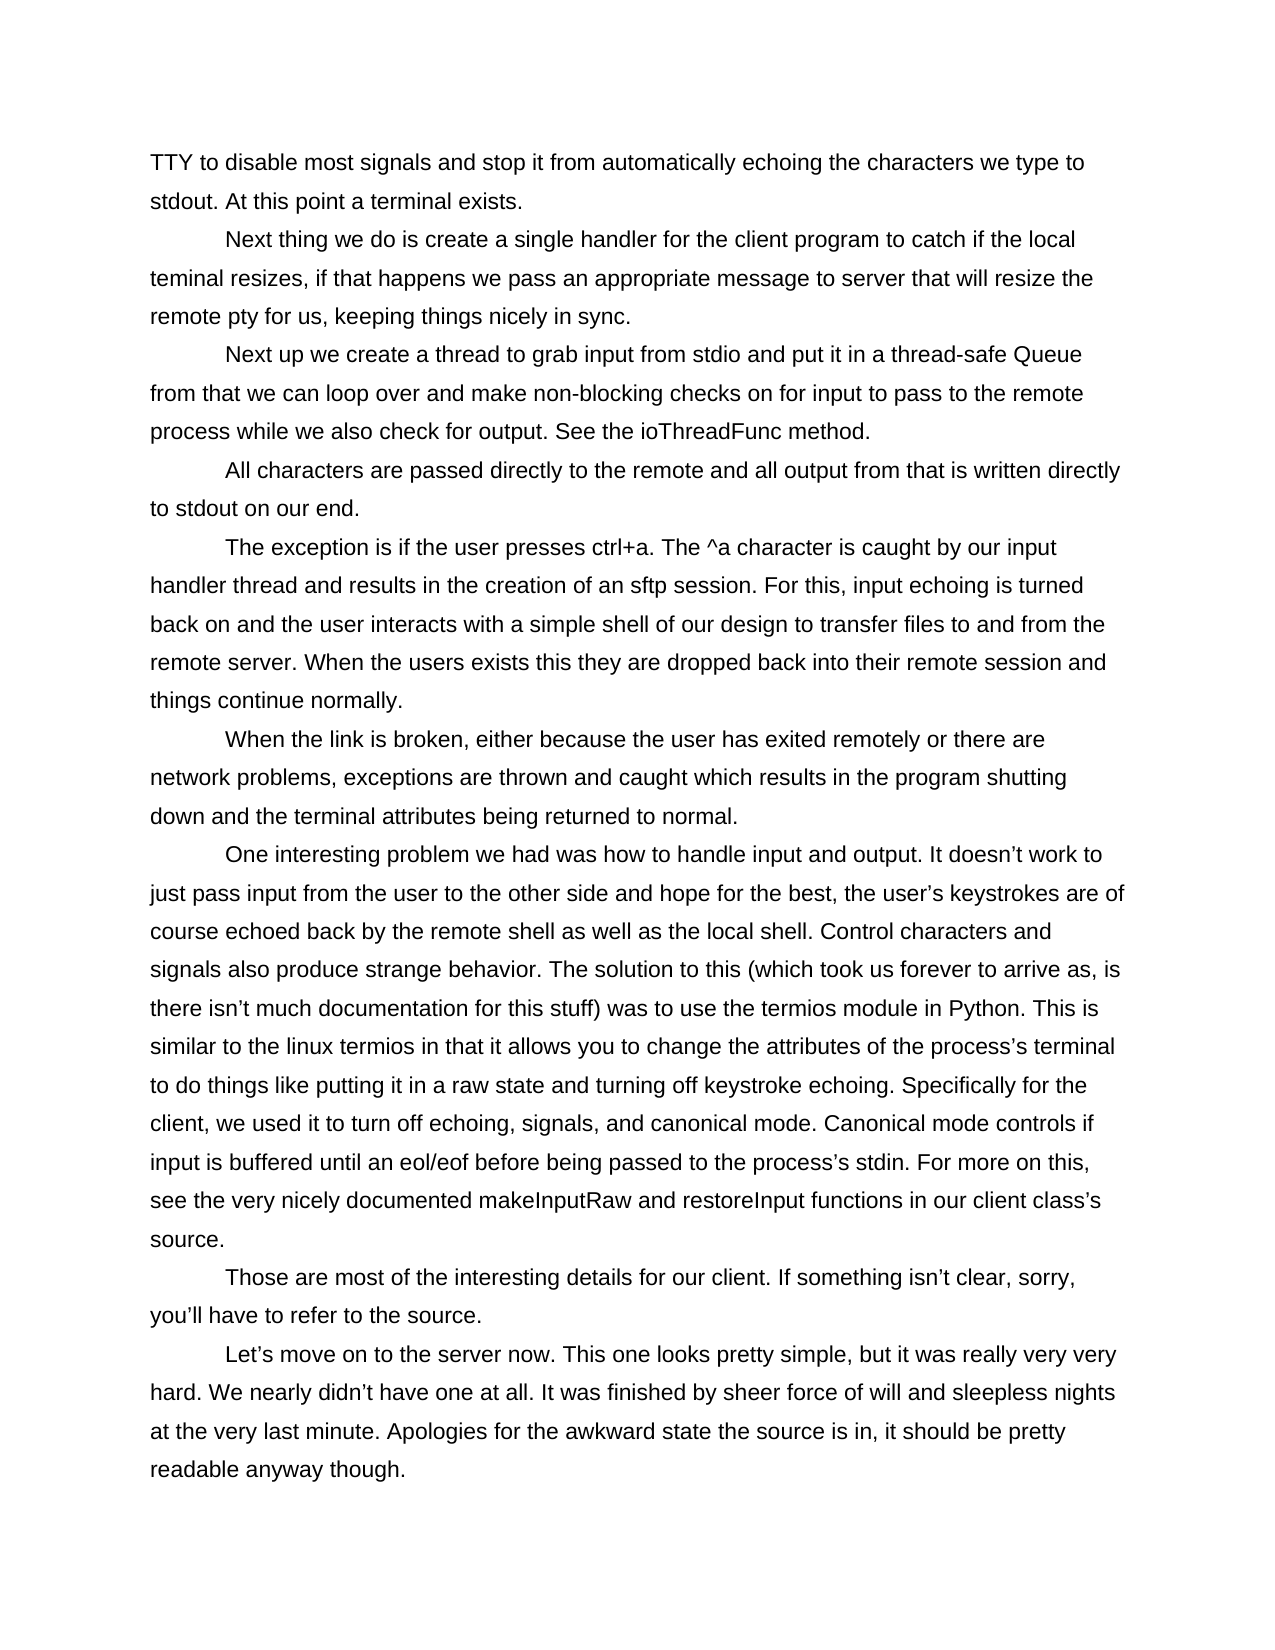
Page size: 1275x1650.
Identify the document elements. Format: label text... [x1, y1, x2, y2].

text Next thing we do is create a single handler for the client program to catch if the local teminal resizes, if that happens we pass an appropriate message to server that will resize the remote pty for us, keeping things nicely in sync. [150, 227, 1125, 329]
text TTY to disable most signals and stop it from automatically echoing the characters we type to stdout. At this point a terminal exists. [150, 150, 1125, 214]
text The exception is if the user presses ctrl+a. The ^a character is caught by our input handler thread and results in the creation of an sftp session. For this, input echoing is turned back on and the user interacts with a simple shell of our design to transfer files to and from the remote server. When the users exists this they are dropped back into their remote session and things continue normally. [150, 534, 1125, 714]
text Next up we create a thread to grab input from stdio and put it in a thread-safe Queue from that we can loop over and make non-blocking checks on for input to pass to the remote process while we also check for output. See the ioThreadFunc method. [150, 342, 1125, 445]
text One interesting problem we had was how to handle input and output. It doesn’t work to just pass input from the user to the other side and hope for the best, the user’s keystrokes are of course echoed back by the remote shell as well as the local shell. Control characters and signals also produce strange behavior. The solution to this (which took us forever to arrive as, is there isn’t much documentation for this stuff) was to use the termios module in Python. This is similar to the linux termios in that it allows you to change the attributes of the process’s terminal to do things like putting it in a raw state and turning off keystroke echoing. Specifically for the client, we used it to turn off echoing, signals, and canonical mode. Canonical mode controls if input is buffered until an eol/eof before being passed to the process’s stdin. For more on this, see the very nicely documented makeInputRaw and restoreInput functions in our client class’s source. [150, 842, 1125, 1252]
text When the link is broken, either because the user has exited remotely or there are network problems, exceptions are thrown and caught which results in the program shutting down and the terminal attributes being returned to normal. [150, 727, 1125, 829]
text All characters are passed directly to the remote and all output from that is written directly to stdout on our end. [150, 457, 1125, 522]
text Let’s move on to the server now. This one looks pretty simple, but it was really very very hard. We nearly didn’t have one at all. It was finished by sheer force of will and sleepless nights at the very last minute. Apologies for the awkward state the source is in, it should be pretty readable anyway though. [150, 1342, 1125, 1482]
text Those are most of the interesting details for our client. If something isn’t clear, sorry, you’ll have to refer to the source. [150, 1265, 1125, 1329]
